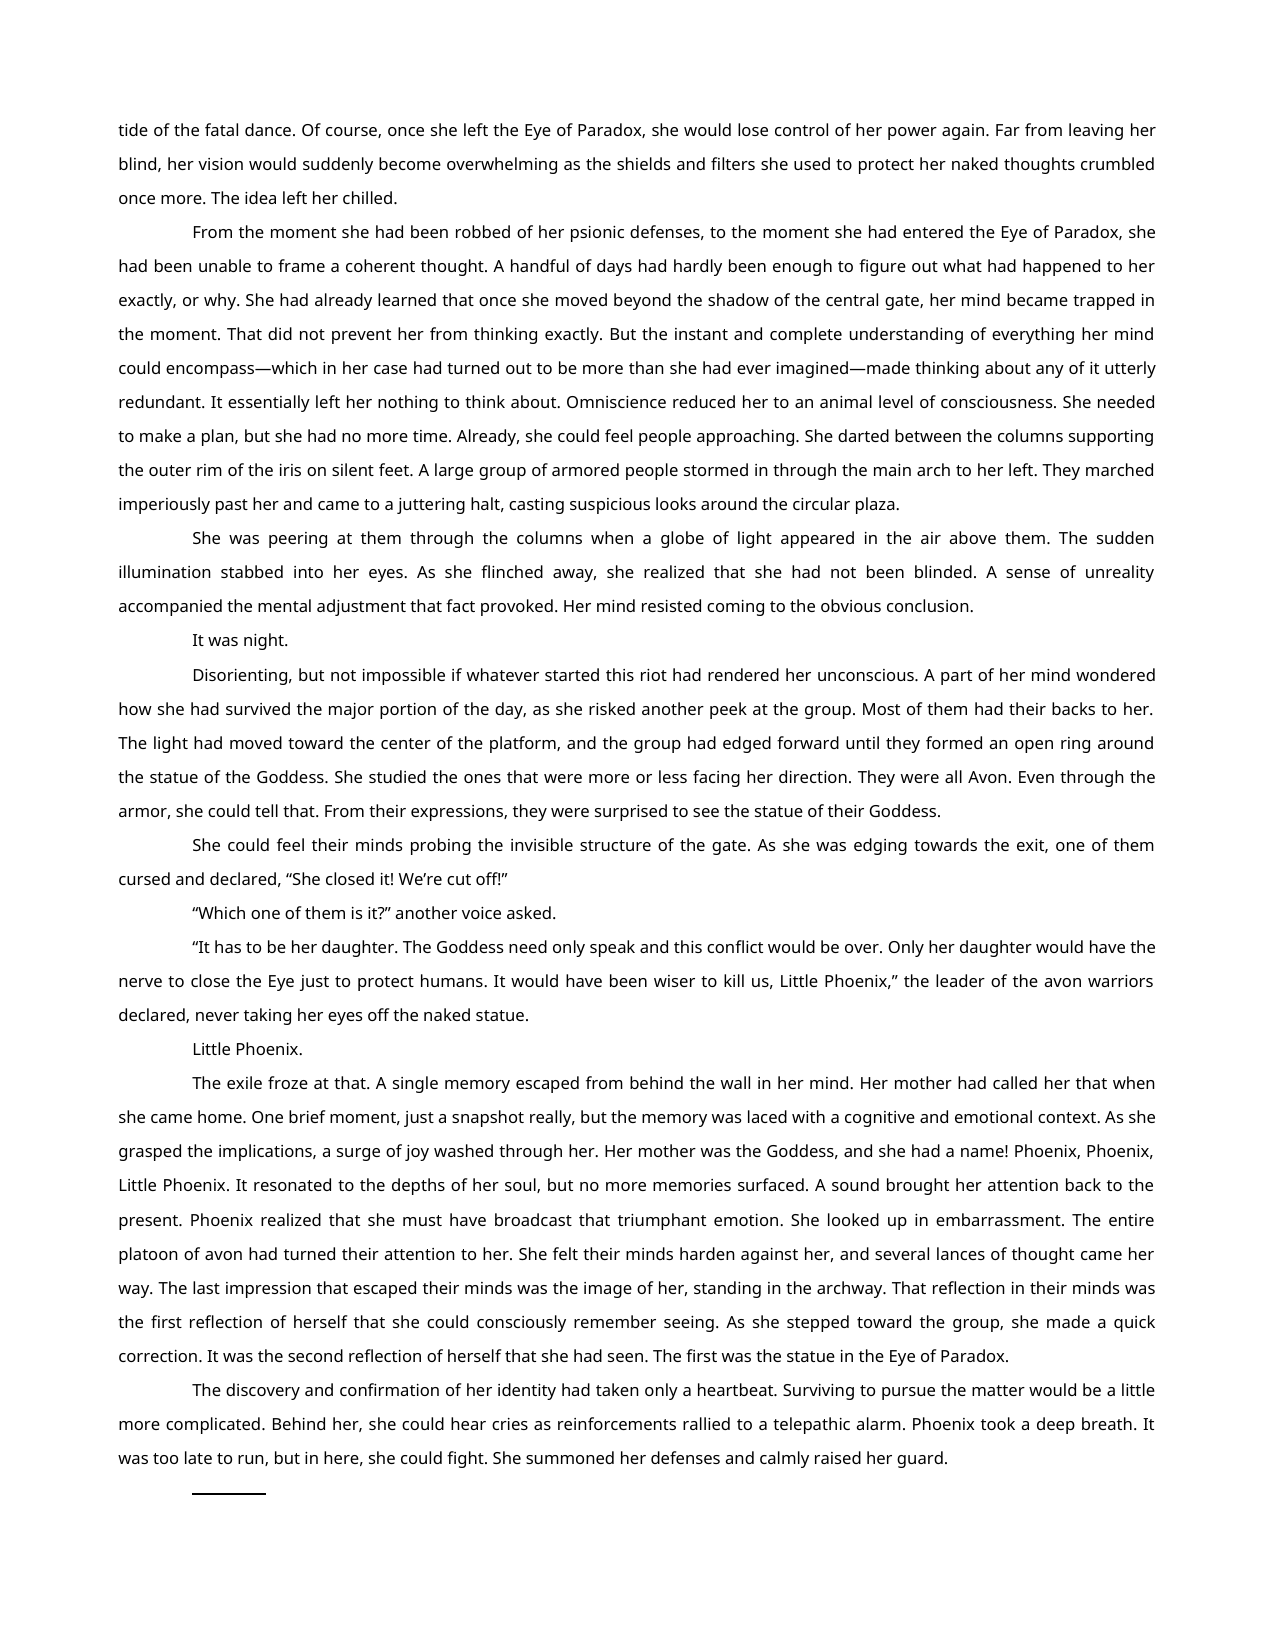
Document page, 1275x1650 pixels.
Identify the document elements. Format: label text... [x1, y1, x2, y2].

text From the moment she had been robbed of her psionic defenses, to the moment she had entered the Eye of Paradox, she had been unable to frame a coherent thought. A handful of days had hardly been enough to figure out what had happened to her exactly, or why. She had already learned that once she moved beyond the shadow of the central gate, her mind became trapped in the moment. That did not prevent her from thinking exactly. But the instant and complete understanding of everything her mind could encompass—which in her case had turned out to be more than she had ever imagined—made thinking about any of it utterly redundant. It essentially left her nothing to think about. Omniscience reduced her to an animal level of consciousness. She needed to make a plan, but she had no more time. Already, she could feel people approaching. She darted between the columns supporting the outer rim of the iris on silent feet. A large group of armored people stormed in through the main arch to her left. They marched imperiously past her and came to a juttering halt, casting suspicious looks around the circular plaza. [118, 220, 1157, 516]
text It was night. [118, 629, 1157, 652]
text tide of the fatal dance. Of course, once she left the Eye of Paradox, she would lose control of her power again. Far from leaving her blind, her vision would suddenly become overwhelming as the shields and filters she used to protect her naked thoughts crumbled once more. The idea left her chilled. [118, 118, 1157, 209]
text Little Phoenix. [118, 1038, 1157, 1061]
text She was peering at them through the columns when a globe of light appeared in the air above them. The sudden illumination stabbed into her eyes. As she flinched away, she realized that she had not been blinded. A sense of unreality accompanied the mental adjustment that fact provoked. Her mind resisted coming to the obvious conclusion. [118, 527, 1157, 618]
text The exile froze at that. A single memory escaped from behind the wall in her mind. Her mother had called her that when she came home. One brief moment, just a snapshot really, but the memory was laced with a cognitive and emotional context. As she grasped the implications, a surge of joy washed through her. Her mother was the Goddess, and she had a name! Phoenix, Phoenix, Little Phoenix. It resonated to the depths of her soul, but no more memories surfaced. A sound brought her attention back to the present. Phoenix realized that she must have broadcast that triumphant emotion. She looked up in embarrassment. The entire platoon of avon had turned their attention to her. She felt their minds harden against her, and several lances of thought came her way. The last impression that escaped their minds was the image of her, standing in the archway. That reflection in their minds was the first reflection of herself that she could consciously remember seeing. As she stepped toward the group, she made a quick correction. It was the second reflection of herself that she had seen. The first was the statue in the Eye of Paradox. [118, 1072, 1157, 1367]
text The discovery and confirmation of her identity had taken only a heartbeat. Surviving to pursue the matter would be a little more complicated. Behind her, she could hear cries as reinforcements rallied to a telepathic alarm. Phoenix took a deep breath. It was too late to run, but in here, she could fight. She summoned her defenses and calmly raised her guard. [118, 1378, 1157, 1469]
text She could feel their minds probing the invisible structure of the gate. As she was edging towards the exit, one of them cursed and declared, “She closed it! We’re cut off!” [118, 833, 1157, 890]
text “It has to be her daughter. The Goddess need only speak and this conflict would be over. Only her daughter would have the nerve to close the Eye just to protect humans. It would have been wiser to kill us, Little Phoenix,” the leader of the avon warriors declared, never taking her eyes off the naked statue. [118, 936, 1157, 1026]
text “Which one of them is it?” another voice asked. [118, 902, 1157, 924]
text Disorienting, but not impossible if whatever started this riot had rendered her unconscious. A part of her mind wondered how she had survived the major portion of the day, as she risked another peek at the group. Most of them had their backs to her. The light had moved toward the center of the platform, and the group had edged forward until they formed an open ring around the statue of the Goddess. She studied the ones that were more or less facing her direction. They were all Avon. Even through the armor, she could tell that. From their expressions, they were surprised to see the statue of their Goddess. [118, 663, 1157, 822]
